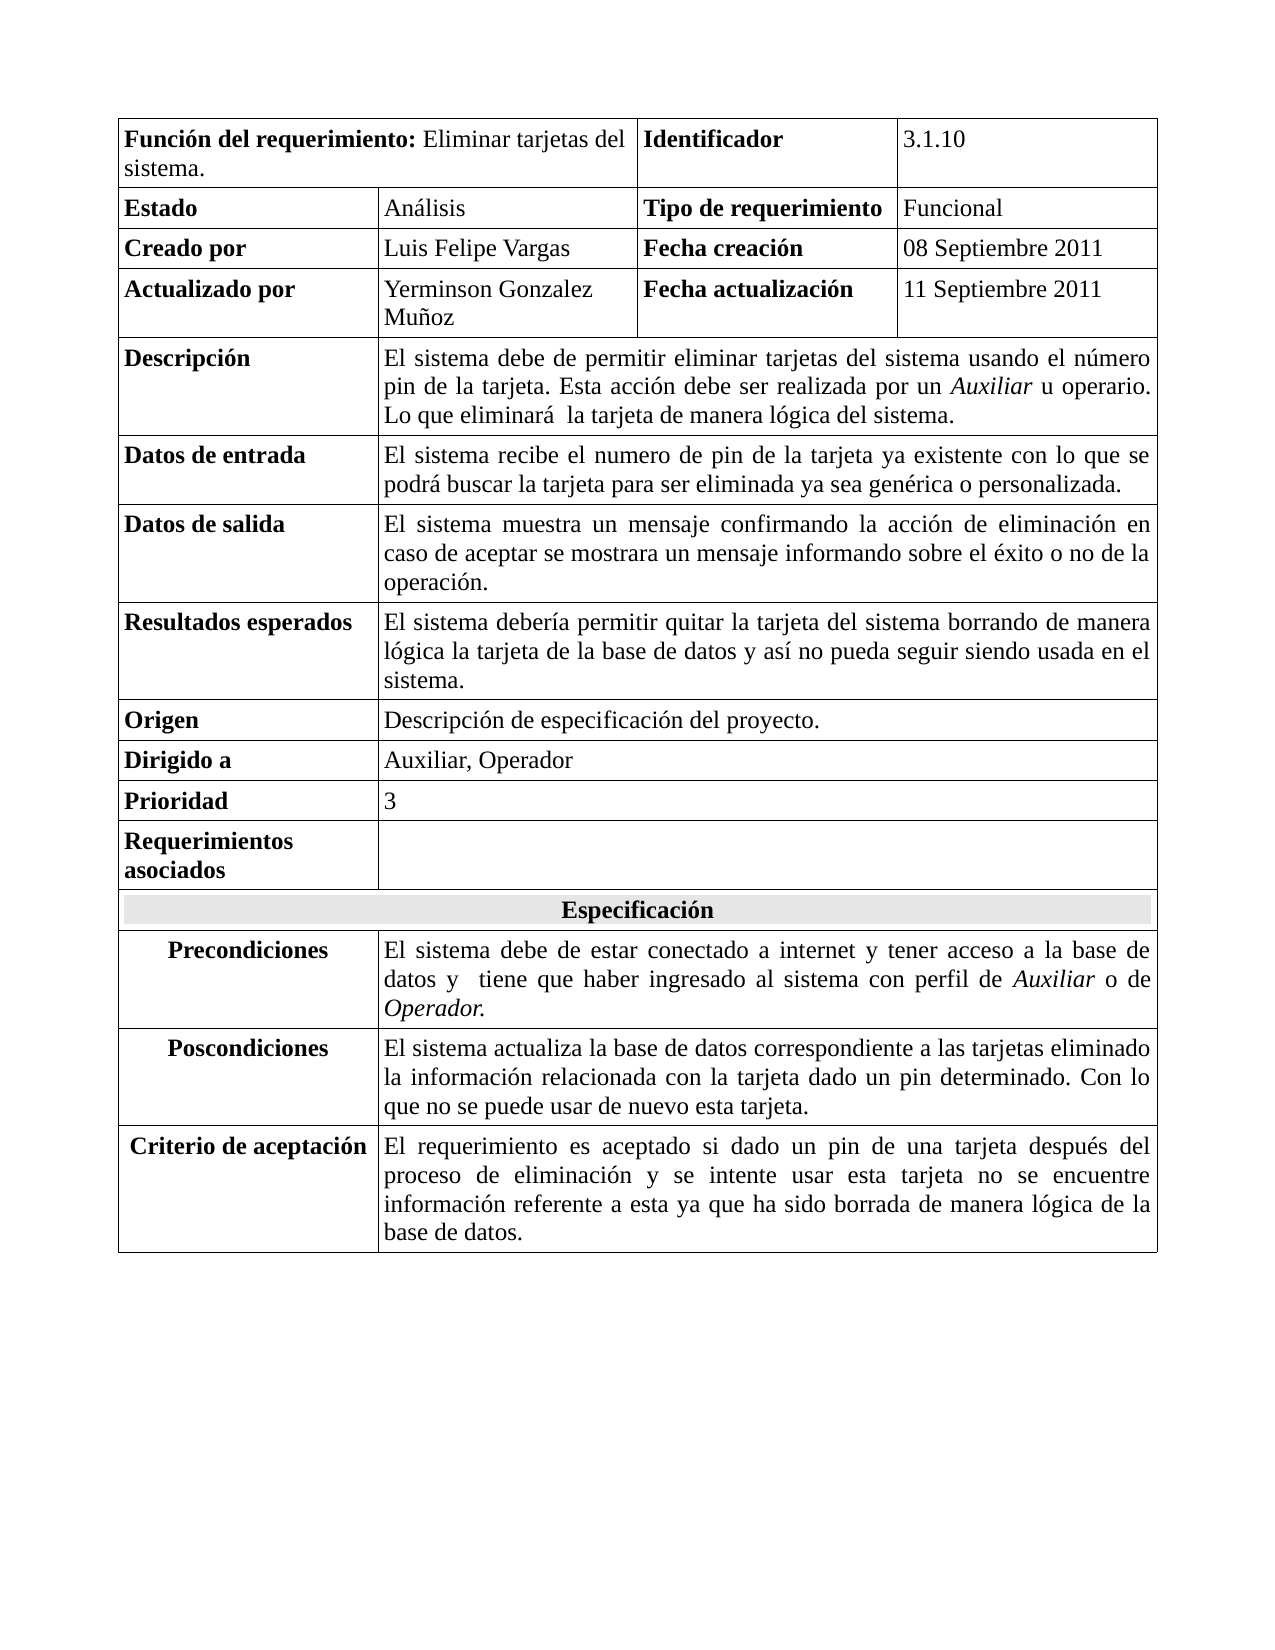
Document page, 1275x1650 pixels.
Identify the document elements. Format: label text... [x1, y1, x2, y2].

table_header 3.1.10 [898, 119, 1157, 187]
table_cell El sistema recibe el numero de pin de la tarjeta ya existente con lo que se podrá buscar la tarjeta para ser eliminada ya sea genérica o personalizada. [379, 436, 1157, 504]
table_cell Requerimientos asociados [119, 821, 378, 889]
table_cell Actualizado por [119, 269, 378, 337]
table_cell El sistema debe de permitir eliminar tarjetas del sistema usando el número pin de la tarjeta. Esta acción debe ser realizada por un Auxiliar u operario. Lo que eliminará la tarjeta de manera lógica del sistema. [379, 338, 1157, 435]
table_cell Luis Felipe Vargas [379, 229, 637, 268]
table_cell Prioridad [119, 781, 378, 820]
table_cell Yerminson Gonzalez Muñoz [379, 269, 637, 337]
table_cell Descripción de especificación del proyecto. [379, 700, 1157, 740]
table_cell Precondiciones [119, 931, 378, 1027]
table_cell Fecha creación [638, 229, 897, 268]
table_cell El sistema debe de estar conectado a internet y tener acceso a la base de datos y tiene que haber ingresado al sistema con perfil de Auxiliar o de Operador. [379, 931, 1157, 1027]
table_cell Criterio de aceptación [119, 1126, 378, 1252]
table_cell [379, 821, 1157, 889]
table_cell Tipo de requerimiento [638, 188, 897, 227]
table_cell Auxiliar, Operador [379, 741, 1157, 780]
table_cell Especificación [119, 890, 1157, 930]
table_header Identificador [638, 119, 897, 187]
table_cell Datos de salida [119, 505, 378, 602]
table_cell Descripción [119, 338, 378, 435]
table_cell Estado [119, 188, 378, 227]
table_cell El requerimiento es aceptado si dado un pin de una tarjeta después del proceso de eliminación y se intente usar esta tarjeta no se encuentre información referente a esta ya que ha sido borrada de manera lógica de la base de datos. [379, 1126, 1157, 1252]
table_cell Análisis [379, 188, 637, 227]
table_header Función del requerimiento: Eliminar tarjetas del sistema. [119, 119, 637, 187]
table_cell 11 Septiembre 2011 [898, 269, 1157, 337]
table_cell Dirigido a [119, 741, 378, 780]
table_cell Resultados esperados [119, 603, 378, 699]
table_cell El sistema actualiza la base de datos correspondiente a las tarjetas eliminado la información relacionada con la tarjeta dado un pin determinado. Con lo que no se puede usar de nuevo esta tarjeta. [379, 1029, 1157, 1125]
table_cell Funcional [898, 188, 1157, 227]
table_cell 3 [379, 781, 1157, 820]
table_cell El sistema muestra un mensaje confirmando la acción de eliminación en caso de aceptar se mostrara un mensaje informando sobre el éxito o no de la operación. [379, 505, 1157, 602]
table_cell Poscondiciones [119, 1029, 378, 1125]
table_cell El sistema debería permitir quitar la tarjeta del sistema borrando de manera lógica la tarjeta de la base de datos y así no pueda seguir siendo usada en el sistema. [379, 603, 1157, 699]
table_cell Fecha actualización [638, 269, 897, 337]
table_cell Datos de entrada [119, 436, 378, 504]
table_cell Origen [119, 700, 378, 740]
table_cell Creado por [119, 229, 378, 268]
table_cell 08 Septiembre 2011 [898, 229, 1157, 268]
